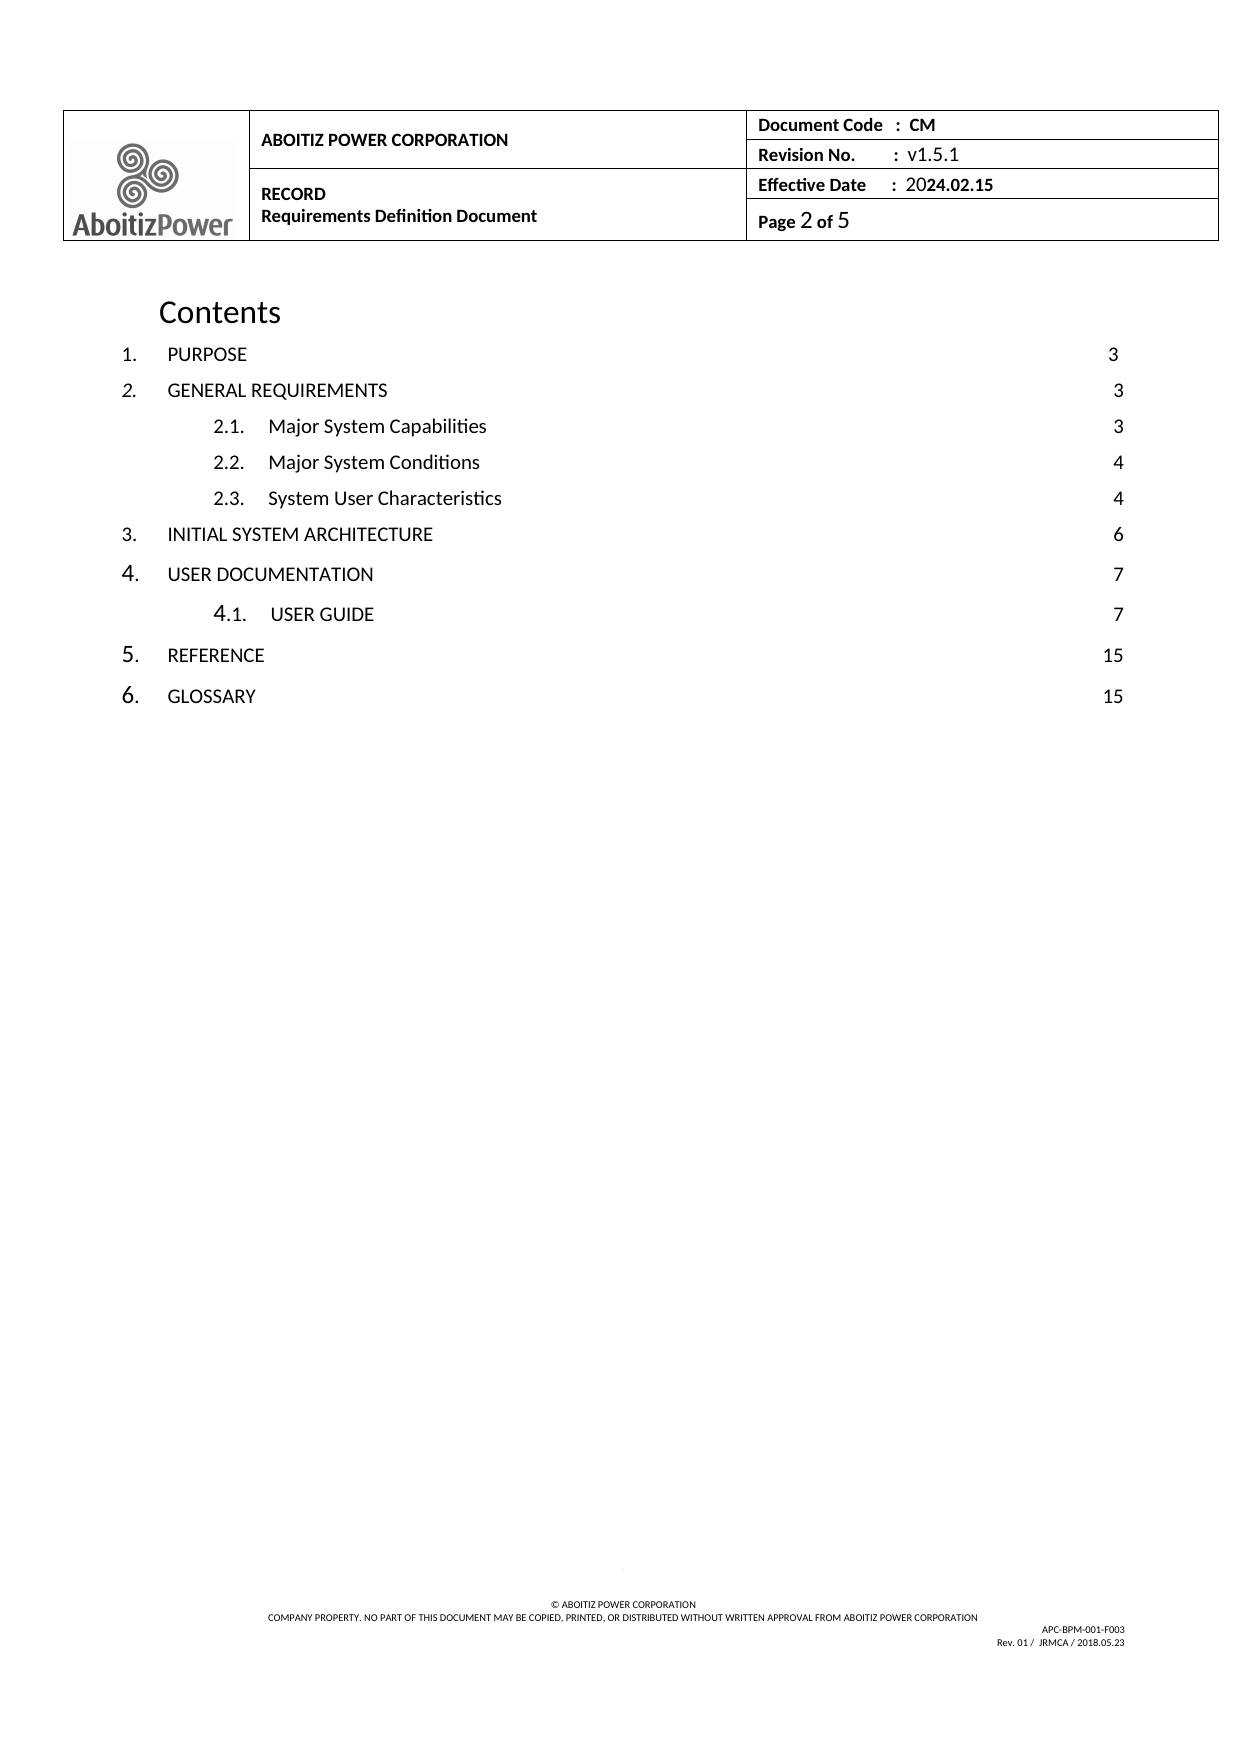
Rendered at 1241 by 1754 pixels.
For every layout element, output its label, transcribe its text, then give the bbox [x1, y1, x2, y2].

text 4. USER DOCUMENTATION 7 [121, 557, 1125, 587]
text 5. REFERENCE 15 [121, 638, 1125, 669]
text 4.1. USER GUIDE 7 [121, 598, 1125, 628]
text 2.1. Major System Capabilities 3 [121, 413, 1125, 439]
text 1. PURPOSE 3 [121, 342, 1125, 367]
text Contents [159, 291, 1125, 332]
text 6. GLOSSARY 15 [121, 679, 1125, 710]
text 2.3. System User Characteristics 4 [121, 485, 1125, 510]
picture [69, 141, 235, 240]
text 2. GENERAL REQUIREMENTS 3 [121, 377, 1125, 403]
text 2.2. Major System Conditions 4 [121, 449, 1125, 474]
text 3. INITIAL SYSTEM ARCHITECTURE 6 [121, 521, 1125, 546]
